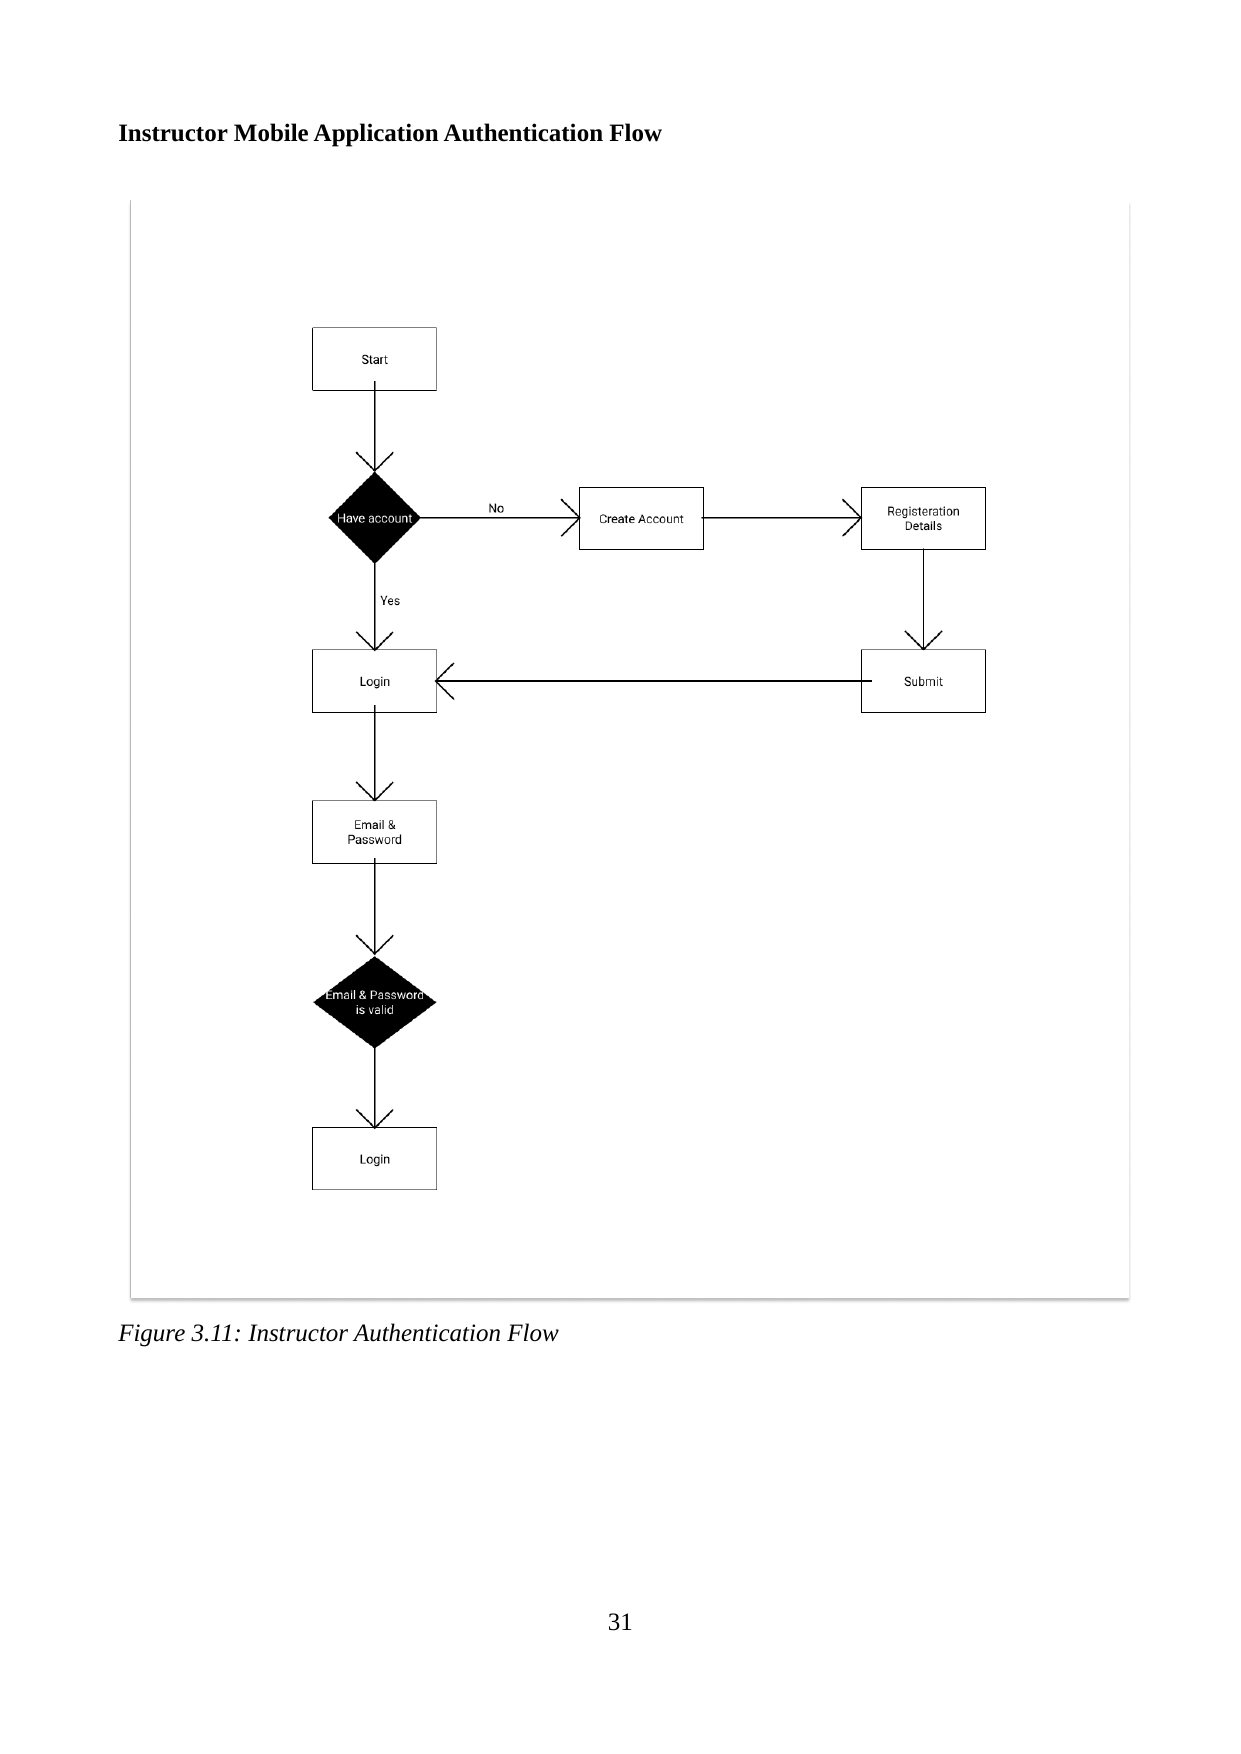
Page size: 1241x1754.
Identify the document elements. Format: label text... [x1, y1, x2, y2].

text Figure 3.11: Instructor Authentication Flow [118, 186, 1122, 1347]
picture [127, 200, 1132, 1304]
text Instructor Mobile Application Authentication Flow [118, 118, 1122, 147]
